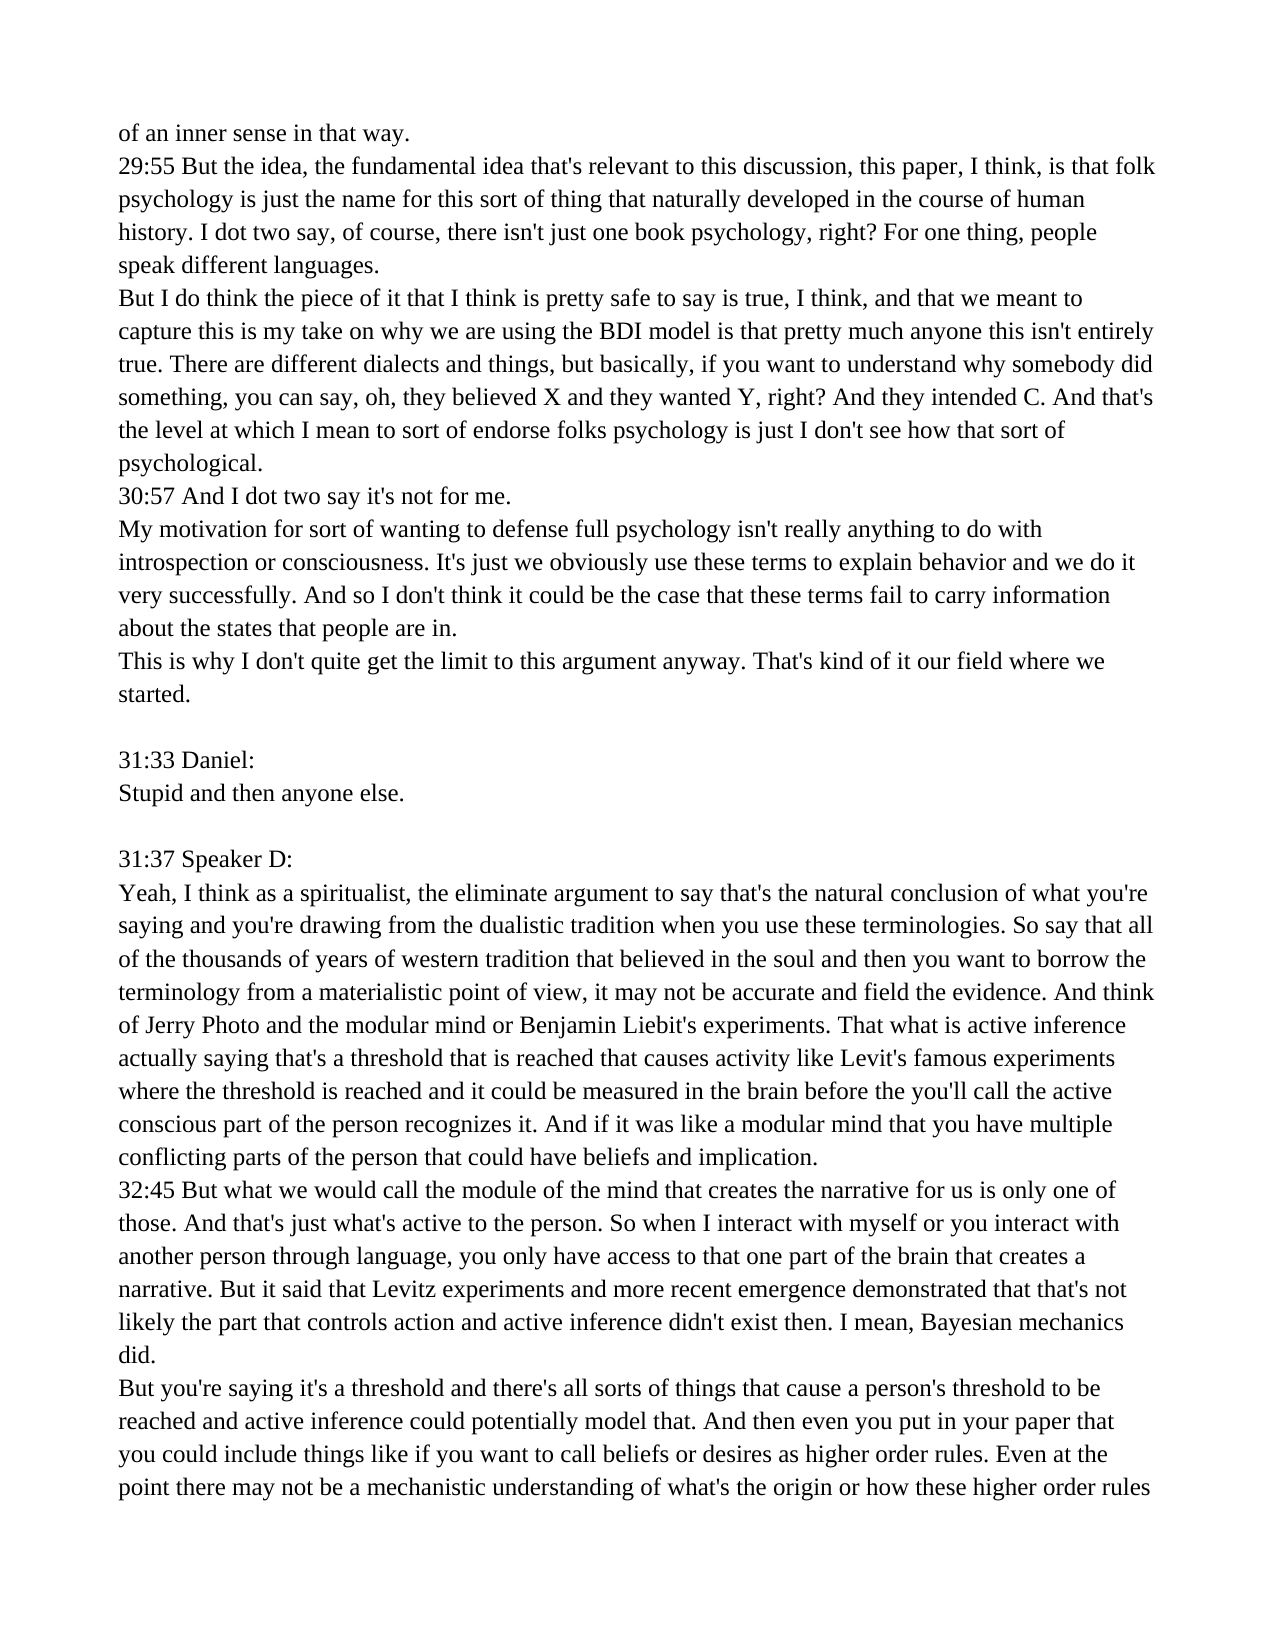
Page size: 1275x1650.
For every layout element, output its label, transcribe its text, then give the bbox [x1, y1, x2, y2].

text 31:33 Daniel: [118, 746, 1157, 774]
text Yeah, I think as a spiritualist, the eliminate argument to say that's the natural conclusion of what you're saying and you're drawing from the dualistic tradition when you use these terminologies. So say that all of the thousands of years of western tradition that believed in the soul and then you want to borrow the terminology from a materialistic point of view, it may not be accurate and field the evidence. And think of Jerry Photo and the modular mind or Benjamin Liebit's experiments. That what is active inference actually saying that's a threshold that is reached that causes activity like Levit's famous experiments where the threshold is reached and it could be measured in the brain before the you'll call the active conscious part of the person recognizes it. And if it was like a modular mind that you have multiple conflicting parts of the person that could have beliefs and implication. [118, 878, 1157, 1171]
text 31:37 Speaker D: [118, 844, 1157, 873]
text My motivation for sort of wanting to defense full psychology isn't really anything to do with introspection or consciousness. It's just we obviously use these terms to explain behavior and we do it very successfully. And so I don't think it could be the case that these terms fail to carry information about the states that people are in. [118, 514, 1157, 642]
text 29:55 But the idea, the fundamental idea that's relevant to this discussion, this paper, I think, is that folk psychology is just the name for this sort of thing that naturally developed in the course of human history. I dot two say, of course, there isn't just one book psychology, right? For one thing, people speak different languages. [118, 151, 1157, 279]
text But you're saying it's a threshold and there's all sorts of things that cause a person's threshold to be reached and active inference could potentially model that. And then even you put in your paper that you could include things like if you want to call beliefs or desires as higher order rules. Even at the point there may not be a mechanistic understanding of what's the origin or how these higher order rules [118, 1373, 1157, 1501]
text This is why I don't quite get the limit to this argument anyway. That's kind of it our field where we started. [118, 646, 1157, 708]
text 32:45 But what we would call the module of the mind that creates the narrative for us is only one of those. And that's just what's active to the person. So when I interact with myself or you interact with another person through language, you only have access to that one part of the brain that creates a narrative. But it said that Levitz experiments and more recent emergence demonstrated that that's not likely the part that controls action and active inference didn't exist then. I mean, Bayesian mechanics did. [118, 1175, 1157, 1369]
text 30:57 And I dot two say it's not for me. [118, 481, 1157, 510]
text Stupid and then anyone else. [118, 778, 1157, 807]
text of an inner sense in that way. [118, 118, 1157, 147]
text But I do think the piece of it that I think is pretty safe to say is true, I think, and that we meant to capture this is my take on why we are using the BDI model is that pretty much anyone this isn't entirely true. There are different dialects and things, but basically, if you want to understand why somebody did something, you can say, oh, they believed X and they wanted Y, right? And they intended C. And that's the level at which I mean to sort of endorse folks psychology is just I don't see how that sort of psychological. [118, 283, 1157, 477]
